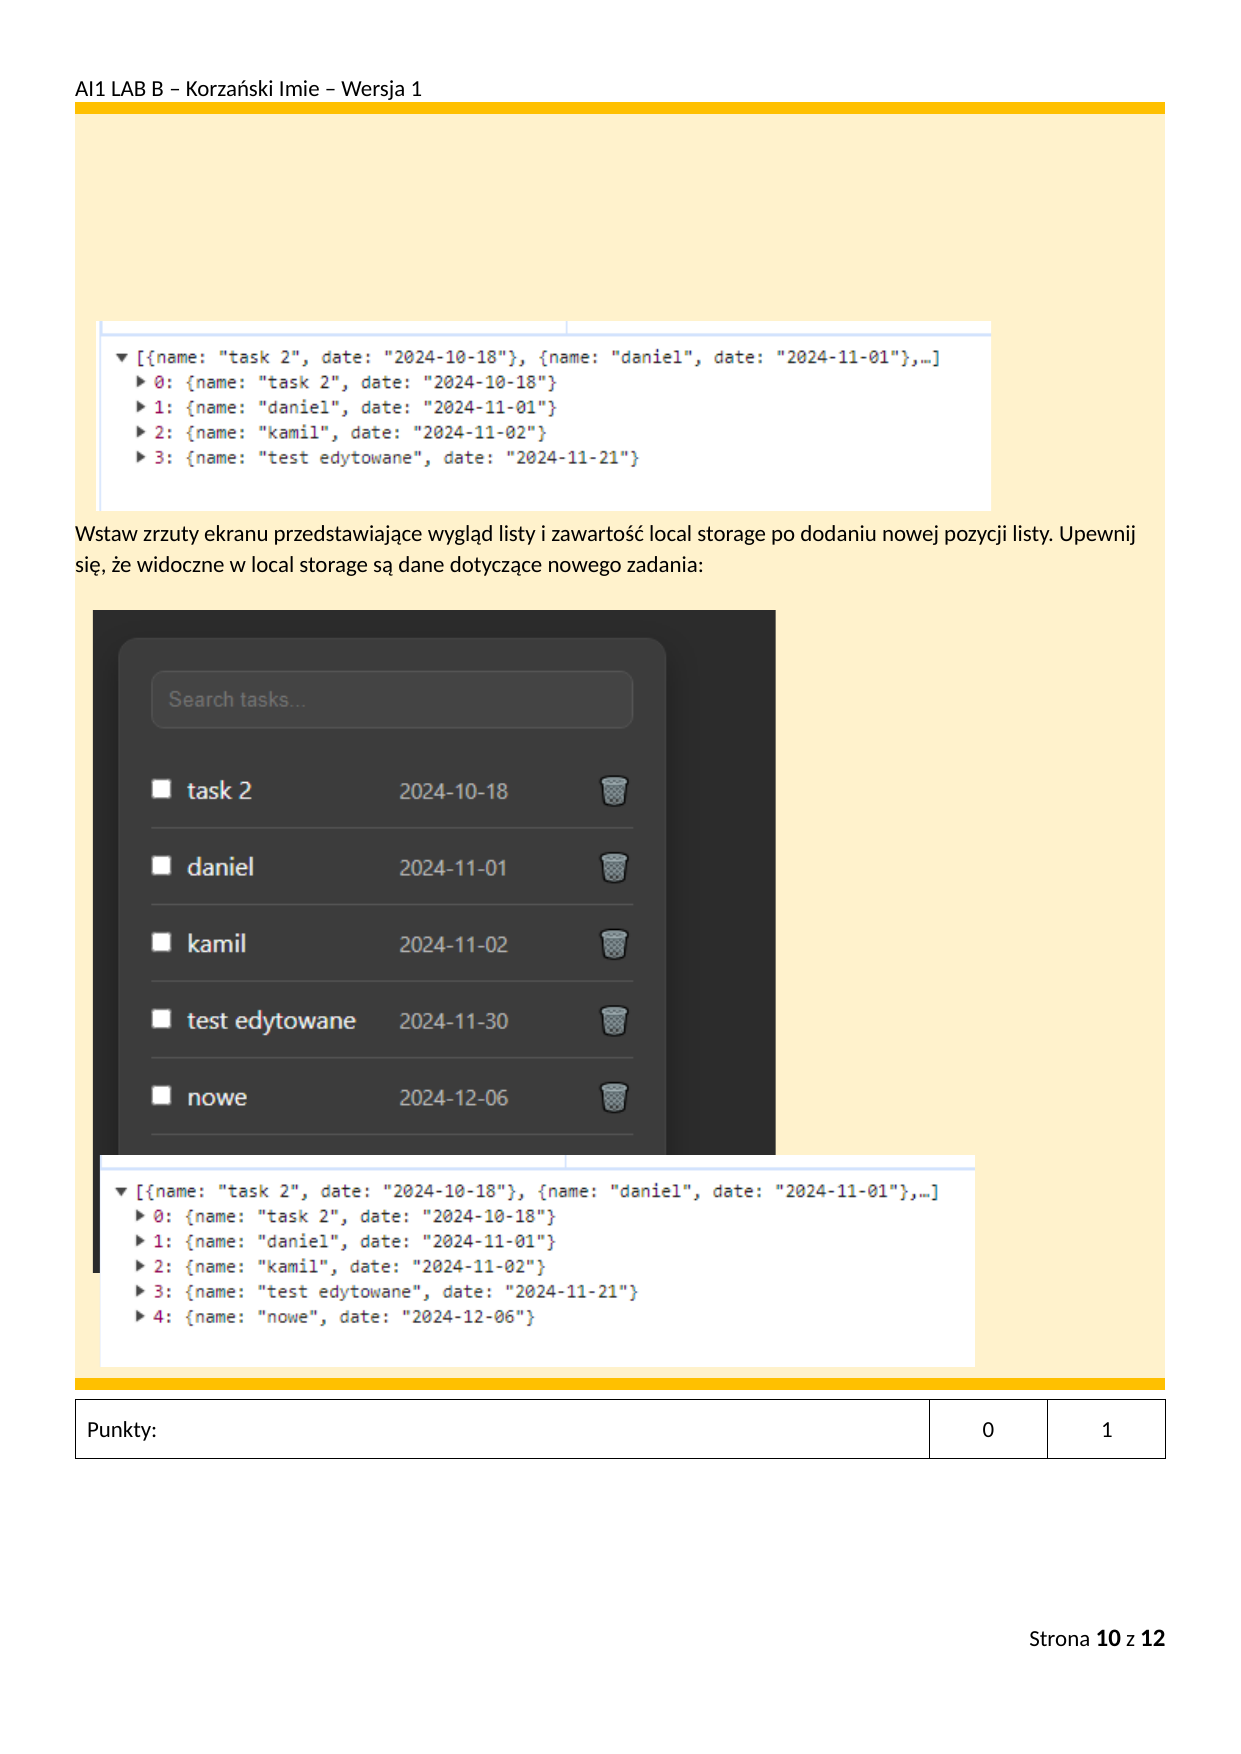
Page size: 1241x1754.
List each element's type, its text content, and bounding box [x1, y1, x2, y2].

table_header Punkty: [76, 1400, 929, 1458]
picture [96, 321, 992, 511]
table_header 0 [930, 1400, 1047, 1458]
text Wstaw zrzuty ekranu przedstawiające wygląd listy i zawartość local storage po dodaniu nowej pozycji listy. Upewnij się, że widoczne w local storage są dane dotyczące nowego zadania: [75, 494, 1165, 555]
table_header 1 [1048, 1400, 1165, 1458]
picture [92, 610, 975, 1367]
